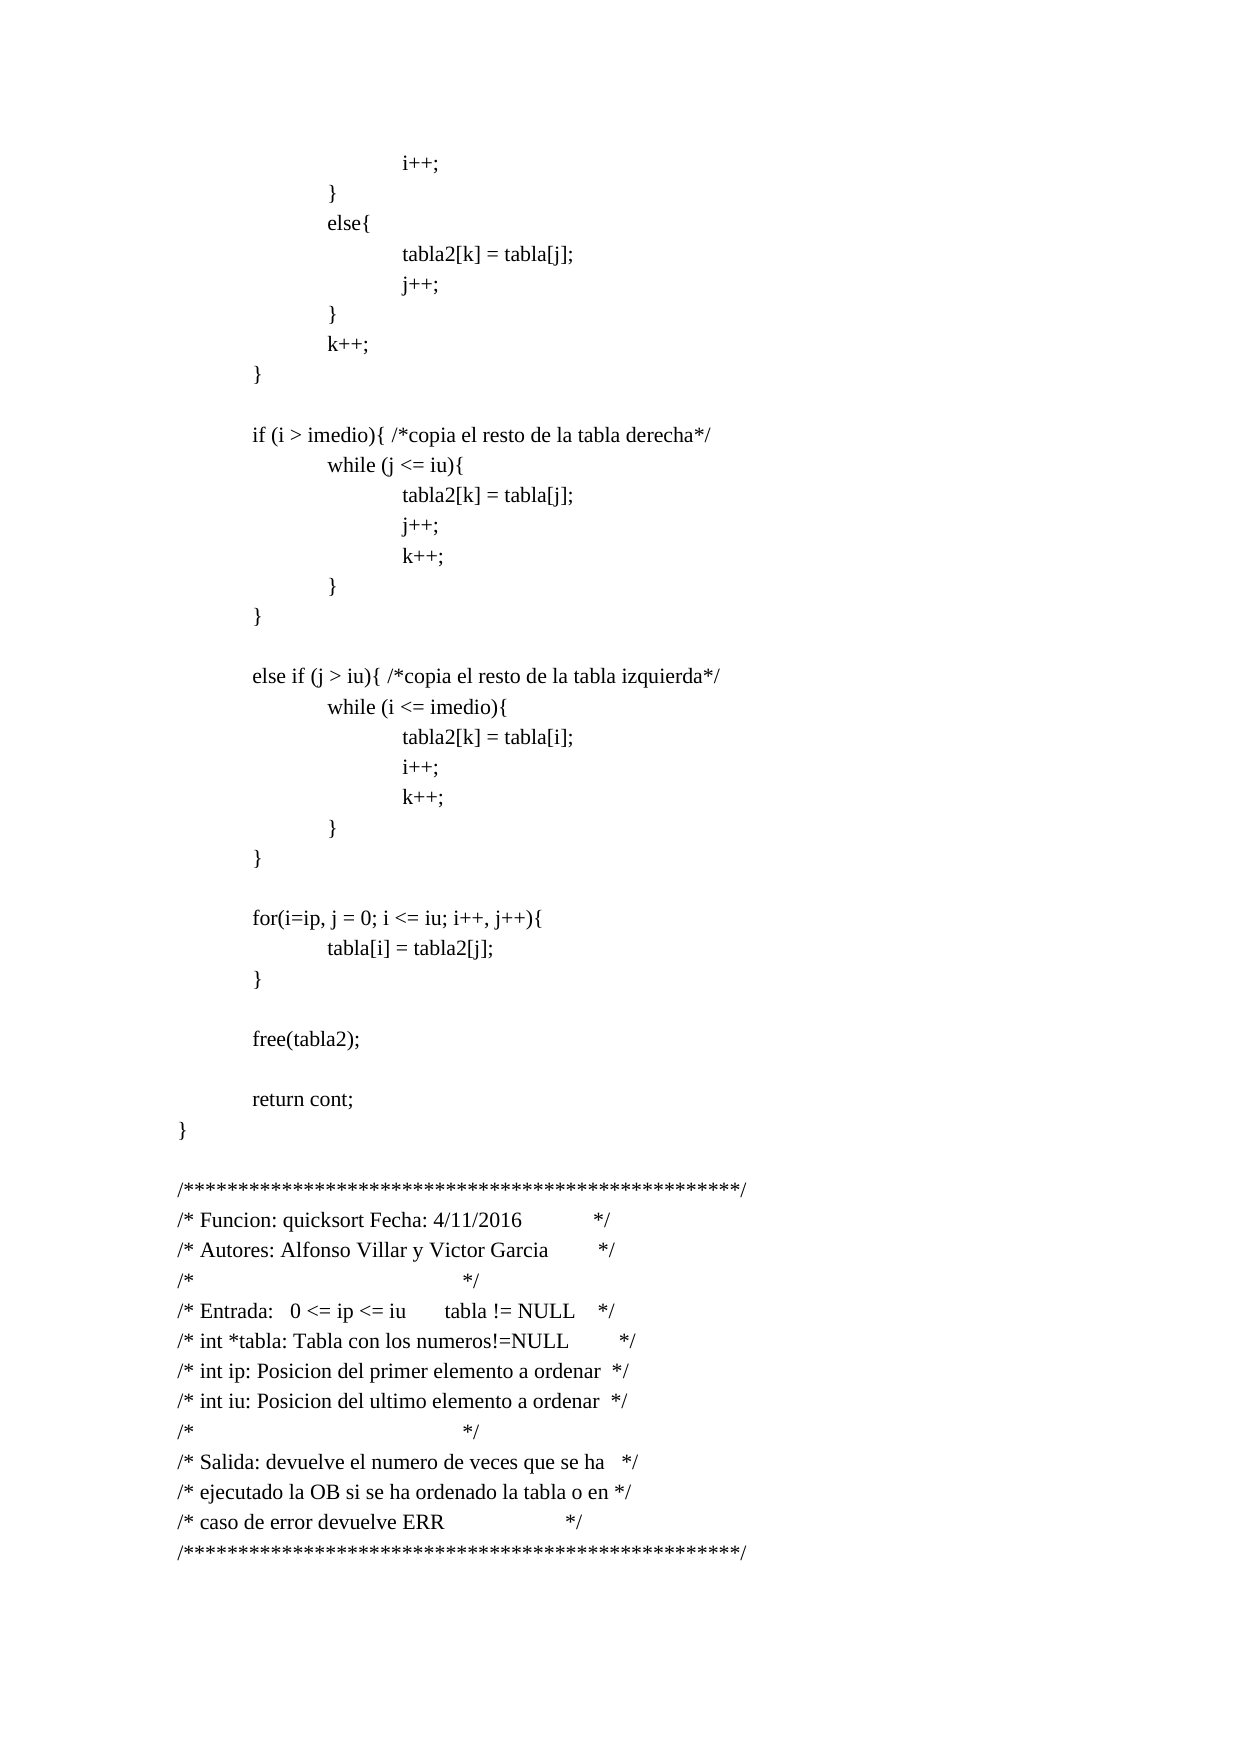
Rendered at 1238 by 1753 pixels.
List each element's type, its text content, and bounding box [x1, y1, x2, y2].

text while (i <= imedio){ [177, 694, 1054, 719]
text /* ejecutado la OB si se ha ordenado la tabla o en */ [177, 1479, 1054, 1504]
text /* Autores: Alfonso Villar y Victor Garcia */ [177, 1237, 1054, 1263]
text /* caso de error devuelve ERR */ [177, 1509, 1054, 1534]
text i++; [177, 150, 1054, 175]
text } [177, 966, 1054, 991]
text /* int iu: Posicion del ultimo elemento a ordenar */ [177, 1388, 1054, 1414]
text /* */ [177, 1268, 1054, 1293]
text else if (j > iu){ /*copia el resto de la tabla izquierda*/ [177, 663, 1054, 689]
text /* Entrada: 0 <= ip <= iu tabla != NULL */ [177, 1298, 1054, 1323]
text /* */ [177, 1419, 1054, 1444]
text tabla[i] = tabla2[j]; [177, 935, 1054, 961]
text tabla2[k] = tabla[j]; [177, 241, 1054, 266]
text /* Funcion: quicksort Fecha: 4/11/2016 */ [177, 1207, 1054, 1232]
text if (i > imedio){ /*copia el resto de la tabla derecha*/ [177, 422, 1054, 447]
text k++; [177, 784, 1054, 809]
text } [177, 603, 1054, 628]
text /***************************************************/ [177, 1539, 1054, 1565]
text i++; [177, 754, 1054, 779]
text } [177, 301, 1054, 326]
text free(tabla2); [177, 1026, 1054, 1051]
text } [177, 1117, 1054, 1142]
text /***************************************************/ [177, 1177, 1054, 1202]
text } [177, 180, 1054, 205]
text } [177, 845, 1054, 870]
text /* int *tabla: Tabla con los numeros!=NULL */ [177, 1328, 1054, 1353]
text else{ [177, 210, 1054, 236]
text } [177, 814, 1054, 840]
text /* int ip: Posicion del primer elemento a ordenar */ [177, 1358, 1054, 1383]
text } [177, 361, 1054, 387]
text while (j <= iu){ [177, 452, 1054, 477]
text j++; [177, 512, 1054, 538]
text return cont; [177, 1086, 1054, 1112]
text } [177, 573, 1054, 598]
text /* Salida: devuelve el numero de veces que se ha */ [177, 1449, 1054, 1474]
text tabla2[k] = tabla[j]; [177, 482, 1054, 507]
text j++; [177, 271, 1054, 296]
text k++; [177, 331, 1054, 356]
text k++; [177, 543, 1054, 568]
text for(i=ip, j = 0; i <= iu; i++, j++){ [177, 905, 1054, 930]
text tabla2[k] = tabla[i]; [177, 724, 1054, 749]
